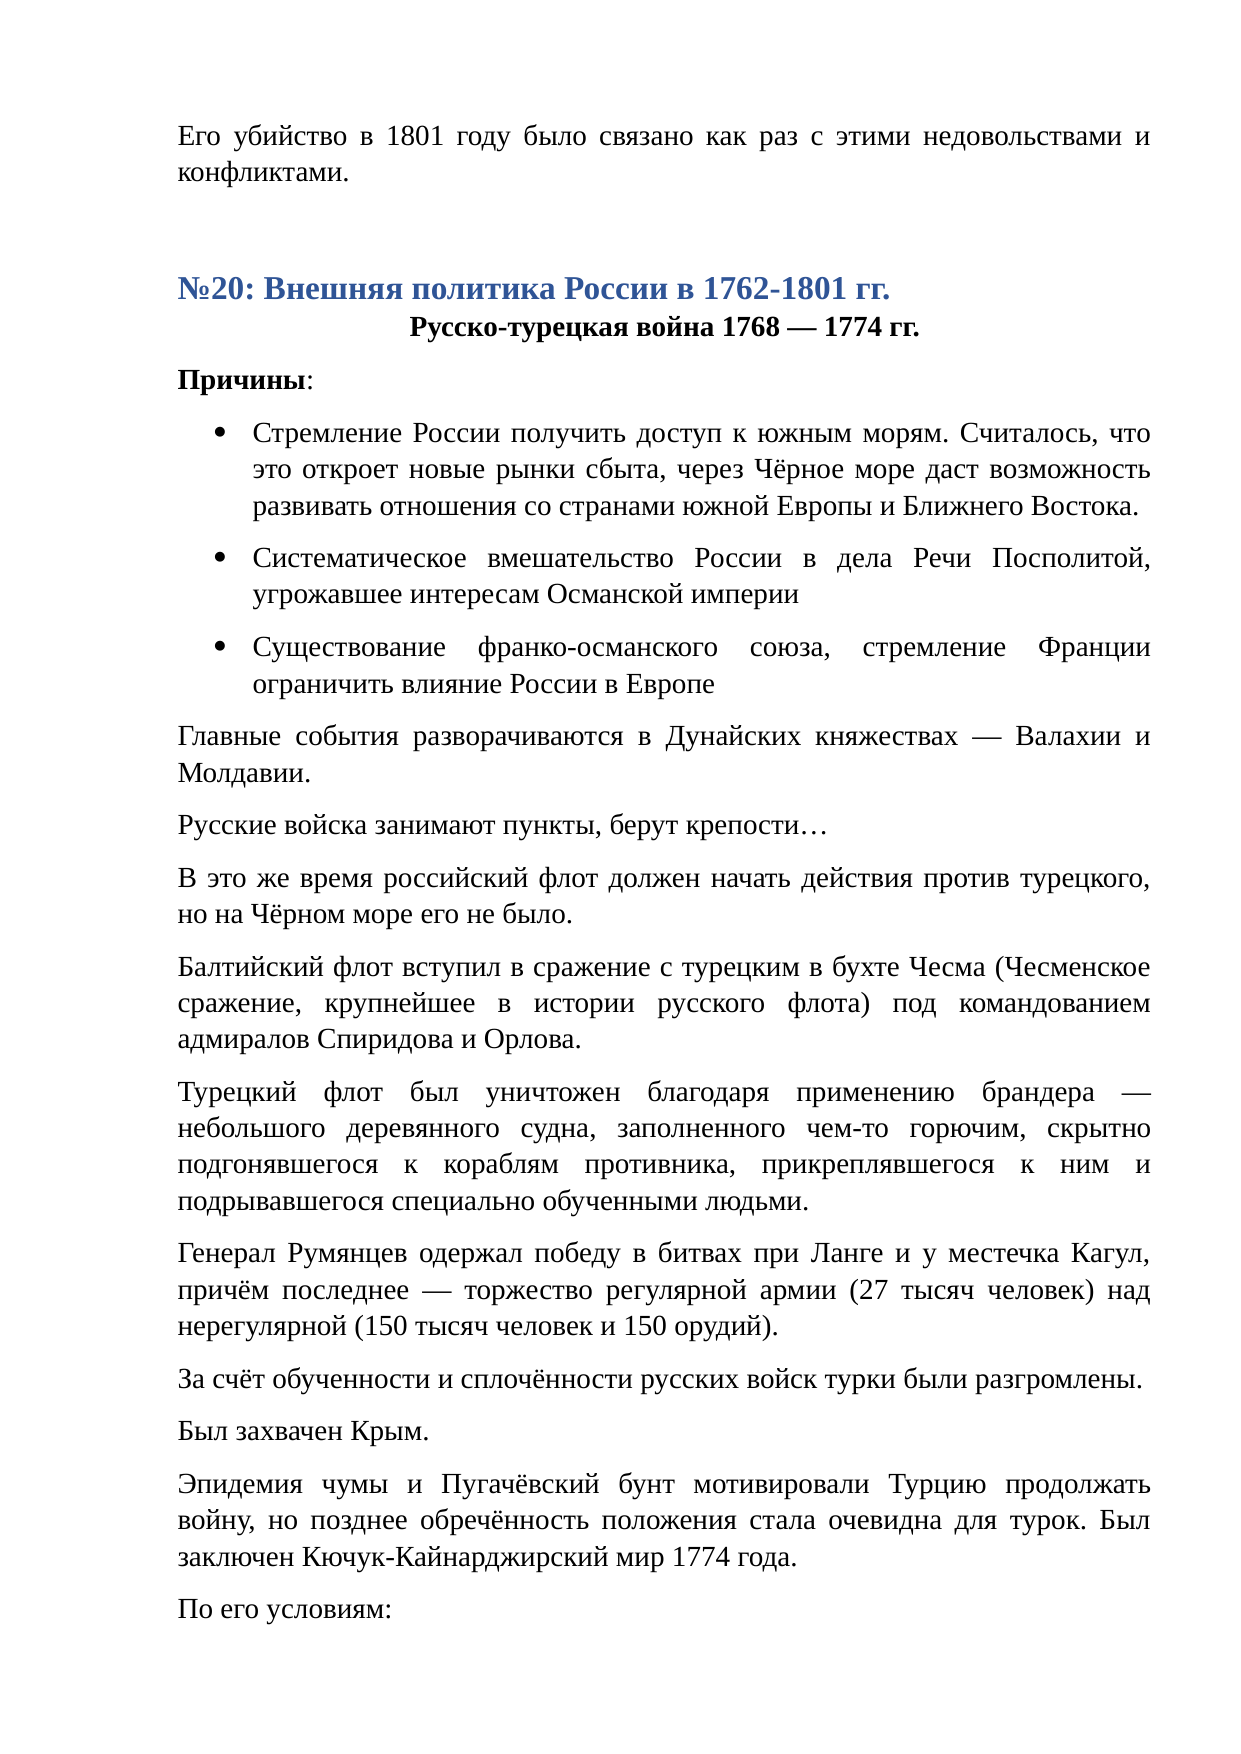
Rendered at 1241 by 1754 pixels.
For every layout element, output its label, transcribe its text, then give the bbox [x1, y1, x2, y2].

text Эпидемия чумы и Пугачёвский бунт мотивировали Турцию продолжать войну, но позднее обречённость положения стала очевидна для турок. Был заключен Кючук-Кайнарджирский мир 1774 года. [177, 1466, 1152, 1572]
text Балтийский флот вступил в сражение с турецким в бухте Чесма (Чесменское сражение, крупнейшее в истории русского флота) под командованием адмиралов Спиридова и Орлова. [177, 949, 1152, 1055]
text Его убийство в 1801 году было связано как раз с этими недовольствами и конфликтами. [177, 118, 1152, 188]
list Систематическое вмешательство России в дела Речи Посполитой, угрожавшее интересам Османской империи [215, 540, 1152, 610]
text Был захвачен Крым. [177, 1413, 1152, 1447]
text Русско-турецкая война 1768 — 1774 гг. [177, 309, 1152, 343]
text Главные события разворачиваются в Дунайских княжествах — Валахии и Молдавии. [177, 718, 1152, 788]
subtitle №20: Внешняя политика России в 1762-1801 гг. [177, 268, 1152, 307]
text Русские войска занимают пункты, берут крепости… [177, 807, 1152, 841]
text Причины: [177, 362, 1152, 396]
text По его условиям: [177, 1591, 1152, 1625]
text В это же время российский флот должен начать действия против турецкого, но на Чёрном море его не было. [177, 860, 1152, 930]
text Турецкий флот был уничтожен благодаря применению брандера — небольшого деревянного судна, заполненного чем-то горючим, скрытно подгонявшегося к кораблям противника, прикреплявшегося к ним и подрывавшегося специально обученными людьми. [177, 1074, 1152, 1216]
text За счёт обученности и сплочённости русских войск турки были разгромлены. [177, 1361, 1152, 1394]
list Стремление России получить доступ к южным морям. Считалось, что это откроет новые рынки сбыта, через Чёрное море даст возможность развивать отношения со странами южной Европы и Ближнего Востока. [215, 415, 1152, 521]
list Существование франко-османского союза, стремление Франции ограничить влияние России в Европе [215, 629, 1152, 699]
text Генерал Румянцев одержал победу в битвах при Ланге и у местечка Кагул, причём последнее — торжество регулярной армии (27 тысяч человек) над нерегулярной (150 тысяч человек и 150 орудий). [177, 1236, 1152, 1341]
